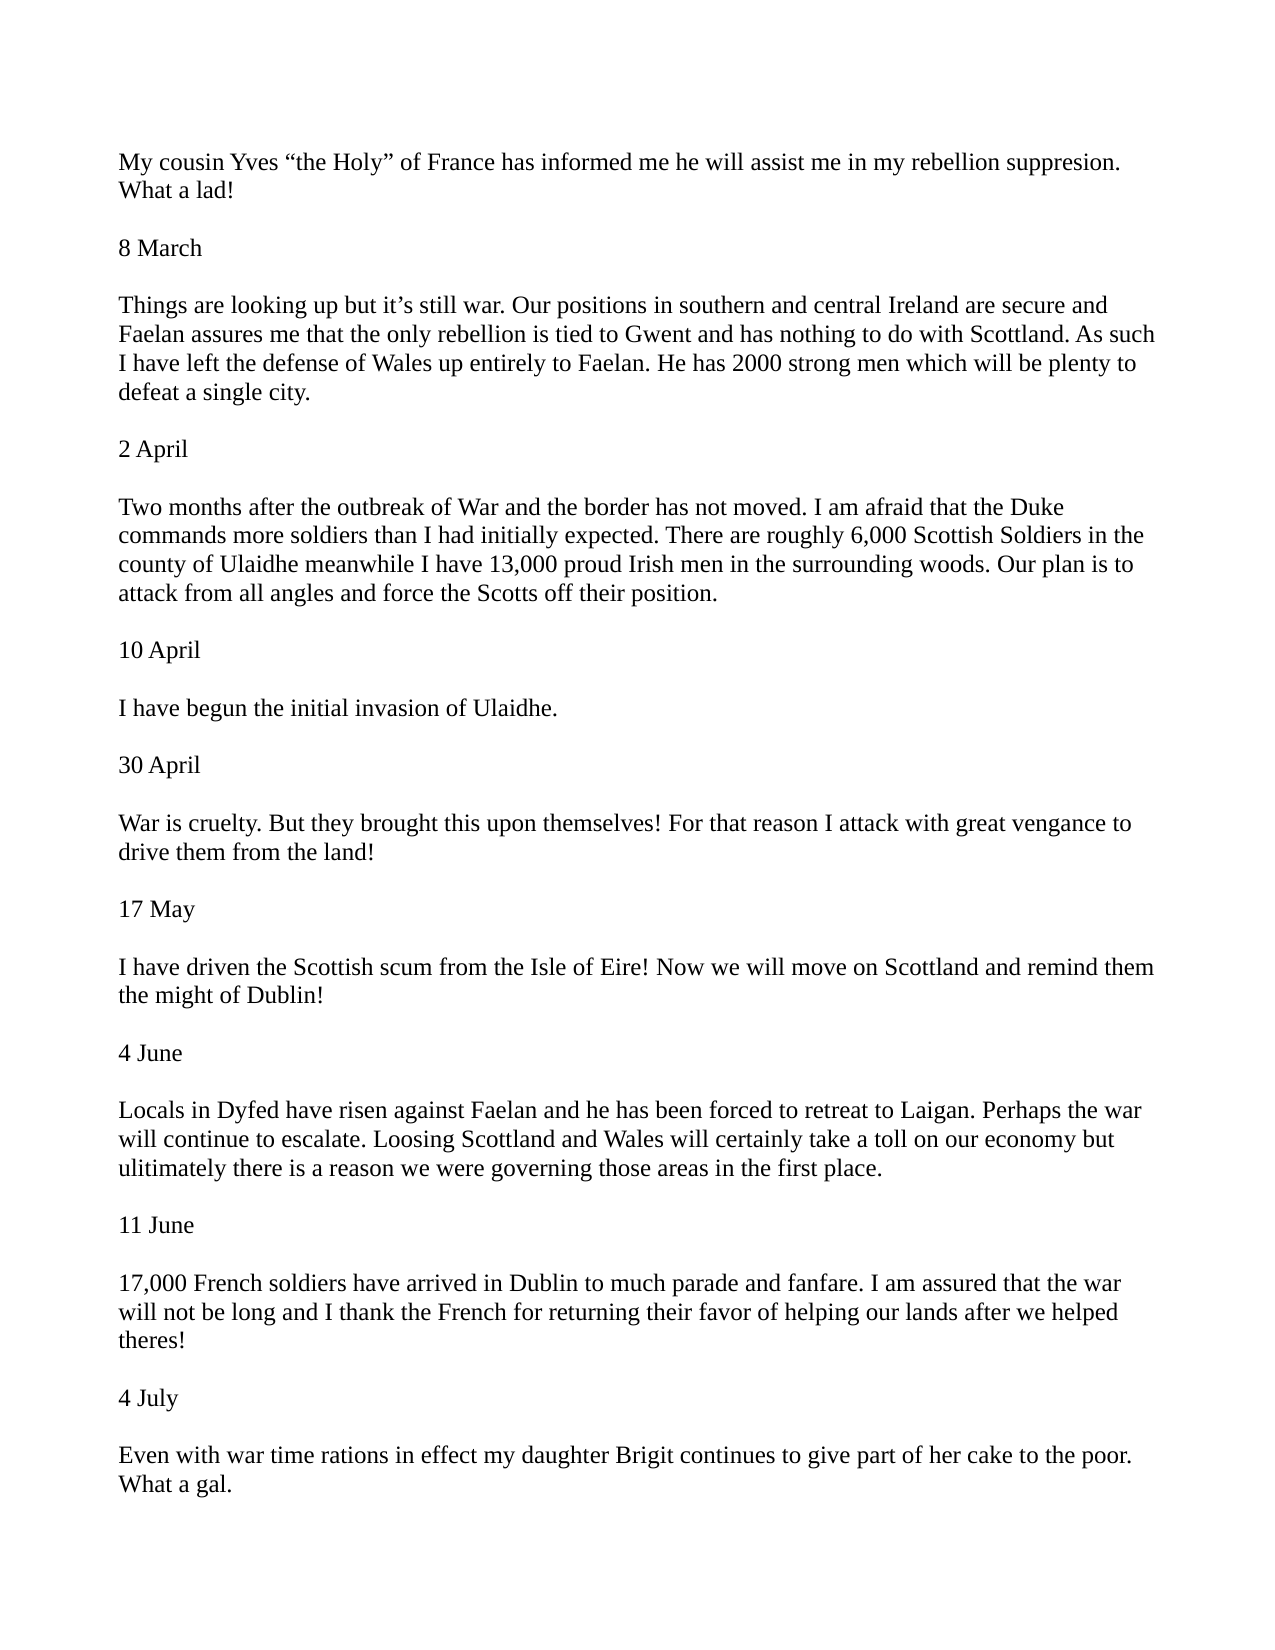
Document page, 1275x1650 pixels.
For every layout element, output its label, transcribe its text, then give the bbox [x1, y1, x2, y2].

text 4 July [118, 1383, 1157, 1412]
text 17 May [118, 894, 1157, 923]
text Two months after the outbreak of War and the border has not moved. I am afraid that the Duke commands more soldiers than I had initially expected. There are roughly 6,000 Scottish Soldiers in the county of Ulaidhe meanwhile I have 13,000 proud Irish men in the surrounding woods. Our plan is to attack from all angles and force the Scotts off their position. [118, 492, 1157, 607]
text 30 April [118, 751, 1157, 779]
text 4 June [118, 1038, 1157, 1067]
text Locals in Dyfed have risen against Faelan and he has been forced to retreat to Laigan. Perhaps the war will continue to escalate. Loosing Scottland and Wales will certainly take a toll on our economy but ulitimately there is a reason we were governing those areas in the first place. [118, 1096, 1157, 1182]
text 17,000 French soldiers have arrived in Dublin to much parade and fanfare. I am assured that the war will not be long and I thank the French for returning their favor of helping our lands after we helped theres! [118, 1268, 1157, 1354]
text War is cruelty. But they brought this upon themselves! For that reason I attack with great vengance to drive them from the land! [118, 808, 1157, 866]
text I have driven the Scottish scum from the Isle of Eire! Now we will move on Scottland and remind them the might of Dublin! [118, 952, 1157, 1009]
text My cousin Yves “the Holy” of France has informed me he will assist me in my rebellion suppresion. What a lad! [118, 147, 1157, 204]
text 2 April [118, 434, 1157, 463]
text Things are looking up but it’s still war. Our positions in southern and central Ireland are secure and Faelan assures me that the only rebellion is tied to Gwent and has nothing to do with Scottland. As such I have left the defense of Wales up entirely to Faelan. He has 2000 strong men which will be plenty to defeat a single city. [118, 291, 1157, 406]
text Even with war time rations in effect my daughter Brigit continues to give part of her cake to the poor. What a gal. [118, 1441, 1157, 1498]
text 11 June [118, 1211, 1157, 1239]
text 10 April [118, 636, 1157, 664]
text 8 March [118, 233, 1157, 262]
text I have begun the initial invasion of Ulaidhe. [118, 693, 1157, 722]
